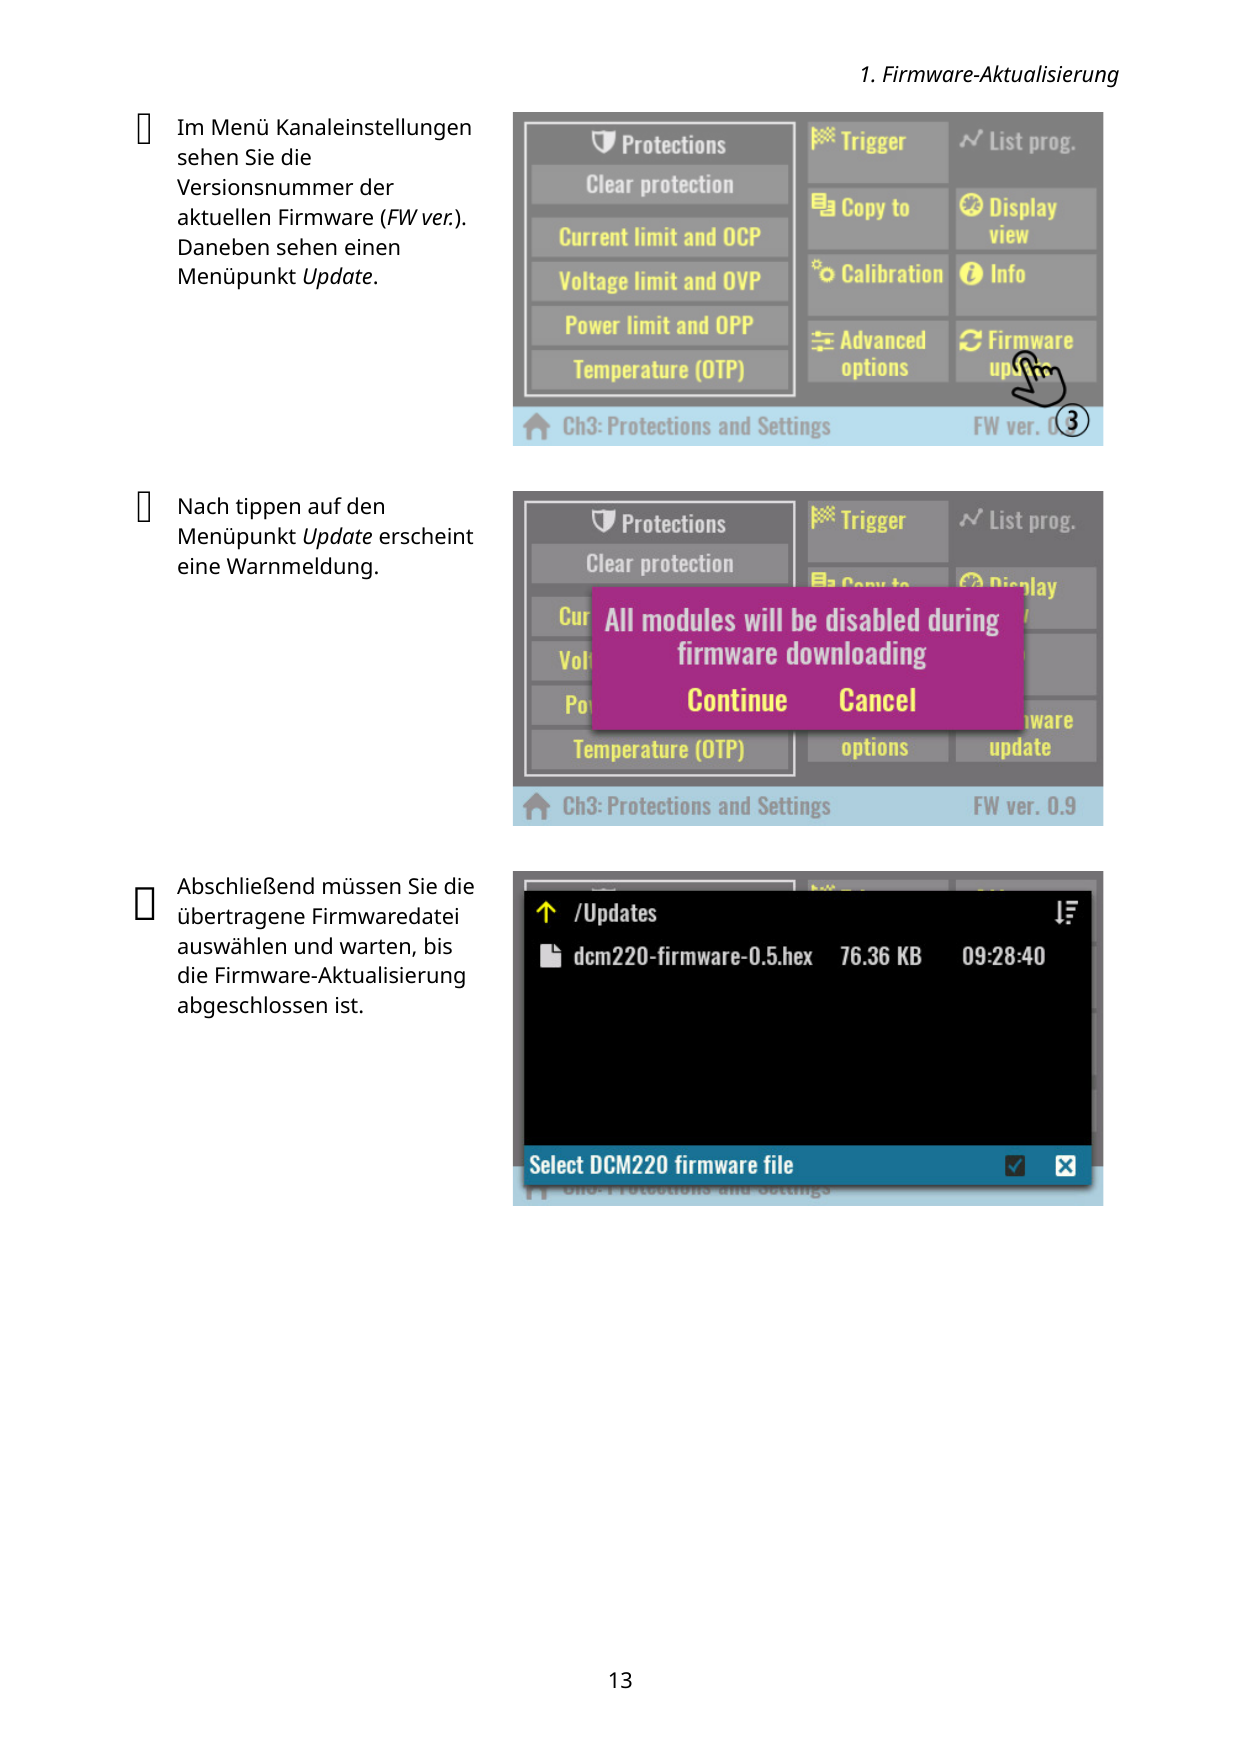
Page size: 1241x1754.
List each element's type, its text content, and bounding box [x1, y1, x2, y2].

table_header Im Menü Kanaleinstellungen sehen Sie die Versionsnummer der aktuellen Firmware (FW ver.). Daneben sehen einen Menüpunkt Update. [171, 107, 495, 468]
table_header [495, 107, 1122, 468]
table_header [495, 485, 1122, 848]
picture [512, 491, 1104, 826]
table_header  [118, 107, 171, 468]
picture [512, 871, 1104, 1206]
table_header Nach tippen auf den Menüpunkt Update erscheint eine Warnmeldung. [171, 485, 495, 848]
table_header  [118, 865, 171, 1228]
table_header [495, 865, 1122, 1228]
table_header Abschließend müssen Sie die übertragene Firmwaredatei auswählen und warten, bis die Firmware-Aktualisierung abgeschlossen ist. [171, 865, 495, 1228]
picture [512, 112, 1104, 446]
table_header  [118, 485, 171, 848]
